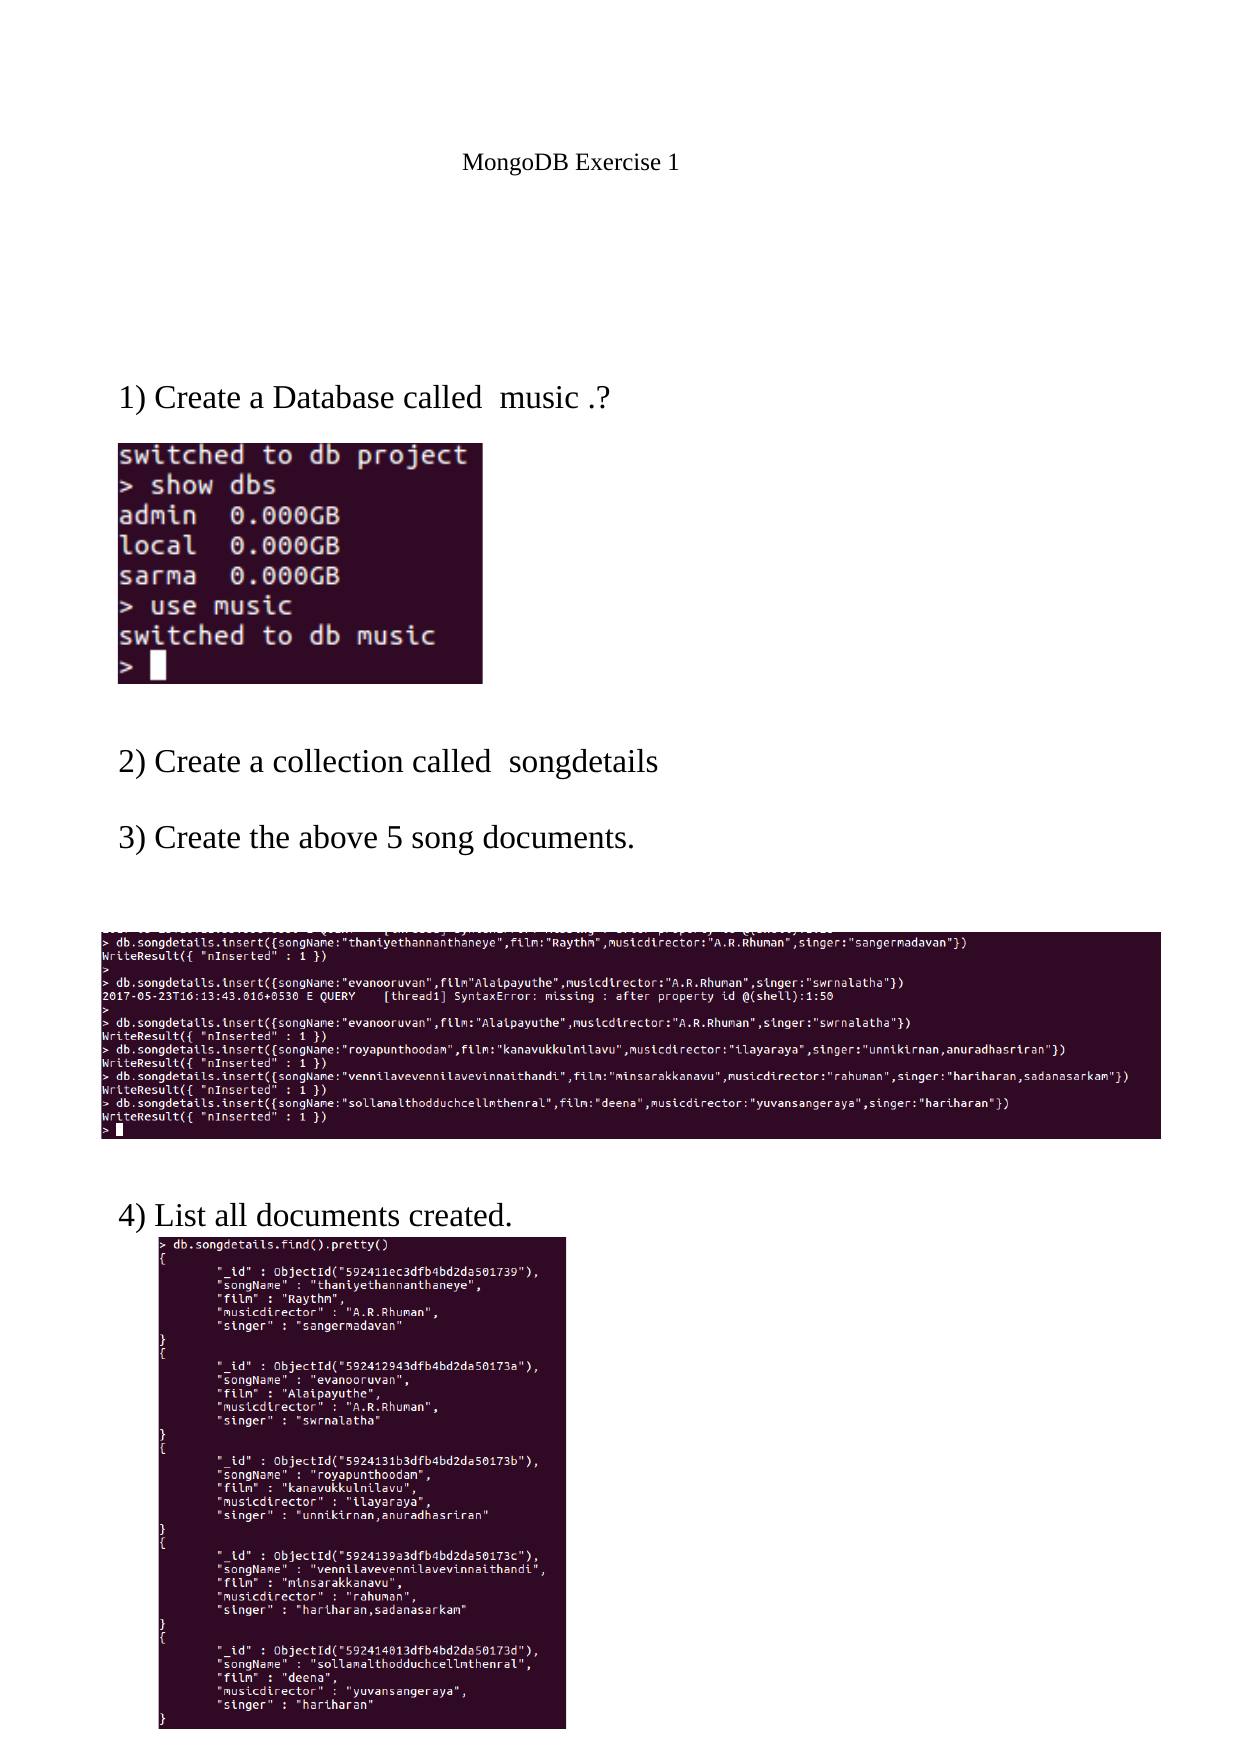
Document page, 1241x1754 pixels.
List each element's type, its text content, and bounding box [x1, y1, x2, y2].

picture [158, 1237, 567, 1729]
picture [101, 932, 1161, 1139]
picture [117, 443, 483, 684]
text 2) Create a collection called ​ songdetails [118, 741, 1122, 779]
text 4) List all documents created. [118, 1196, 1122, 1234]
text ​ [118, 885, 1122, 913]
text 3) Create the above 5 song documents. [118, 818, 1122, 856]
text MongoDB Exercise 1 [118, 147, 1122, 176]
text 1) Create a Database called ​ music​ .? [118, 377, 1122, 415]
